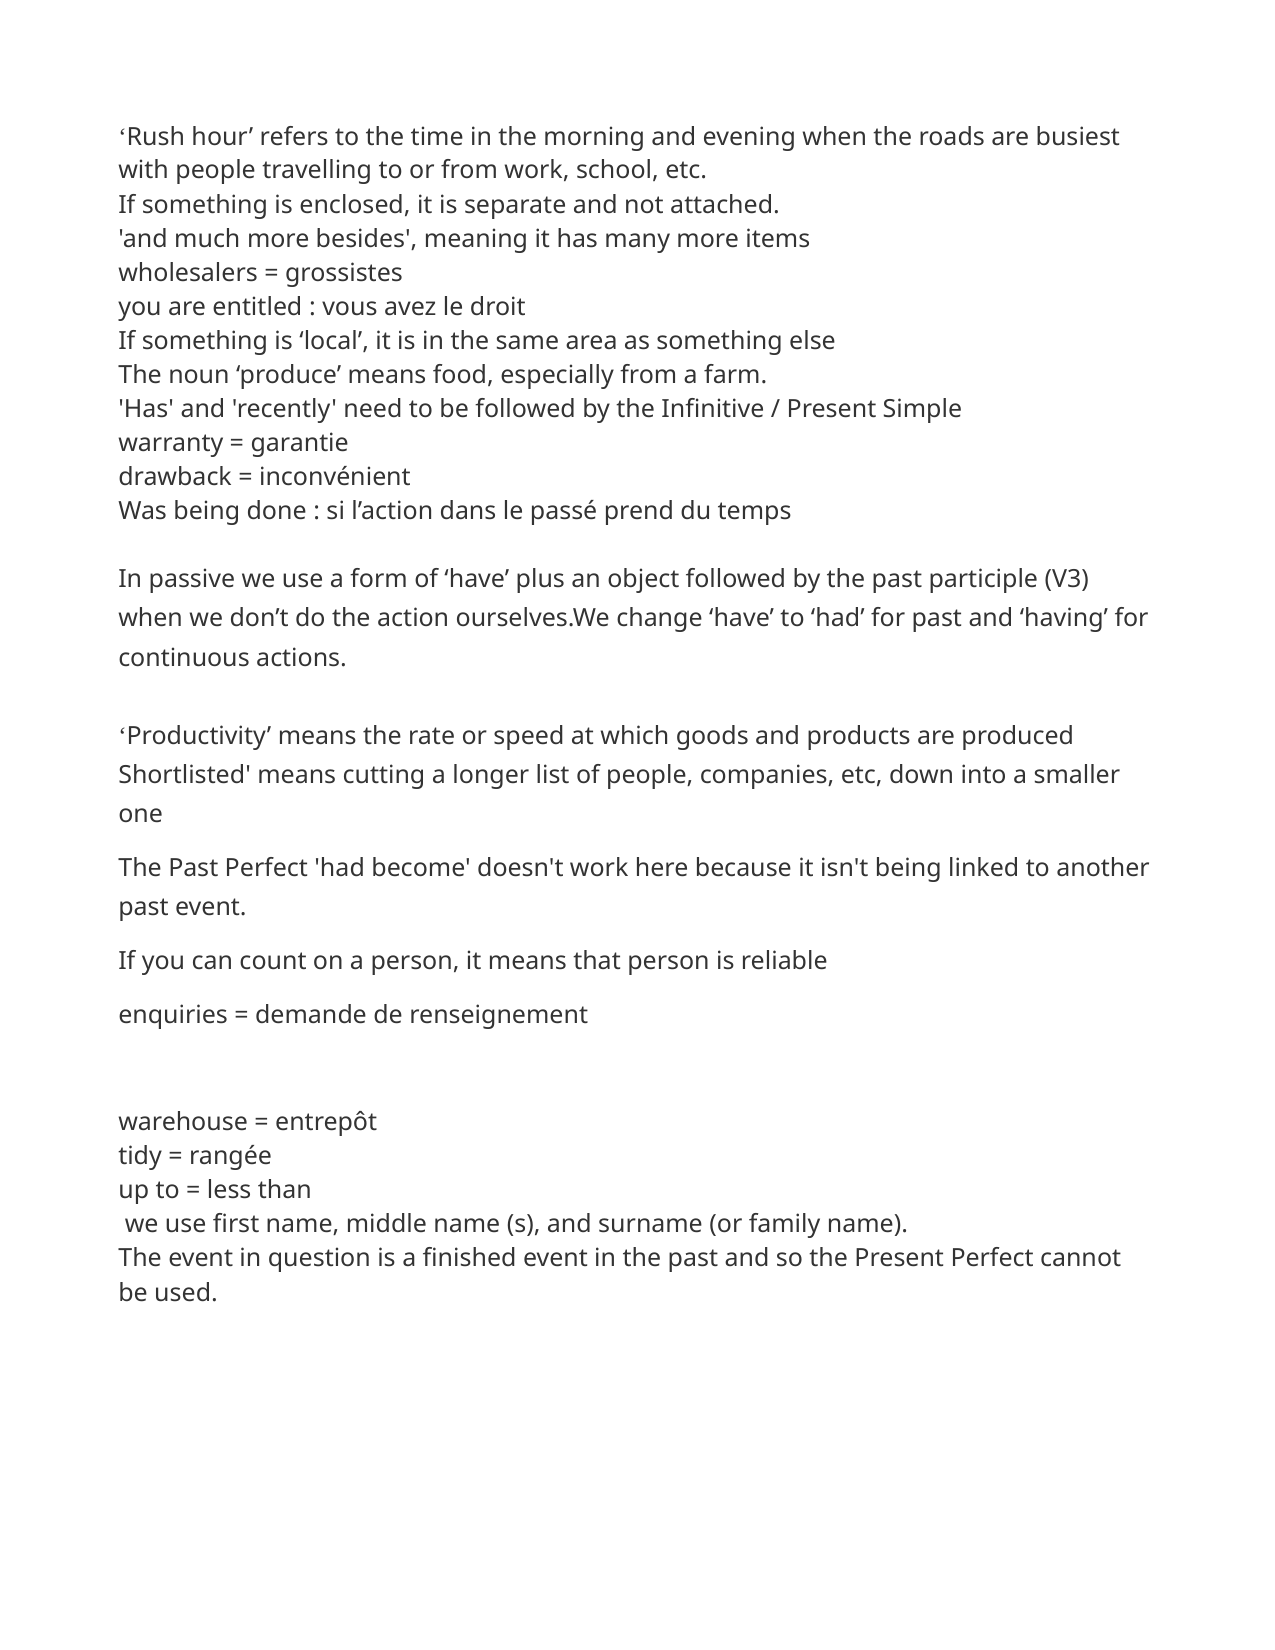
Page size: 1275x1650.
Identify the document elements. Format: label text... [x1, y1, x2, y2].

text 'and much more besides', meaning it has many more items [118, 220, 1157, 254]
text In passive we use a form of ‘have’ plus an object followed by the past participle (V3) when we don’t do the action ourselves.We change ‘have’ to ‘had’ for past and ‘having’ for continuous actions. ‘Productivity’ means the rate or speed at which goods and products are produced Shortlisted' means cutting a longer list of people, companies, etc, down into a smaller one [118, 561, 1157, 830]
text If you can count on a person, it means that person is reliable [118, 943, 1157, 977]
text we use first name, middle name (s), and surname (or family name). [118, 1206, 1157, 1240]
text 'Has' and 'recently' need to be followed by the Infinitive / Present Simple [118, 391, 1157, 425]
text Was being done : si l’action dans le passé prend du temps [118, 493, 1157, 527]
text The event in question is a finished event in the past and so the Present Perfect cannot be used. [118, 1240, 1157, 1308]
text ‘Rush hour’ refers to the time in the morning and evening when the roads are busiest with people travelling to or from work, school, etc. [118, 118, 1157, 186]
text you are entitled : vous avez le droit [118, 288, 1157, 322]
text wholesalers = grossistes [118, 254, 1157, 288]
text The noun ‘produce’ means food, especially from a farm. [118, 357, 1157, 391]
text drawback = inconvénient [118, 459, 1157, 493]
text warranty = garantie [118, 425, 1157, 459]
text If something is enclosed, it is separate and not attached. [118, 186, 1157, 220]
text The Past Perfect 'had become' doesn't work here because it isn't being linked to another past event. [118, 850, 1157, 923]
text up to = less than [118, 1172, 1157, 1206]
text enquiries = demande de renseignement [118, 996, 1157, 1030]
text warehouse = entrepôt tidy = rangée [118, 1104, 1157, 1172]
text If something is ‘local’, it is in the same area as something else [118, 322, 1157, 357]
